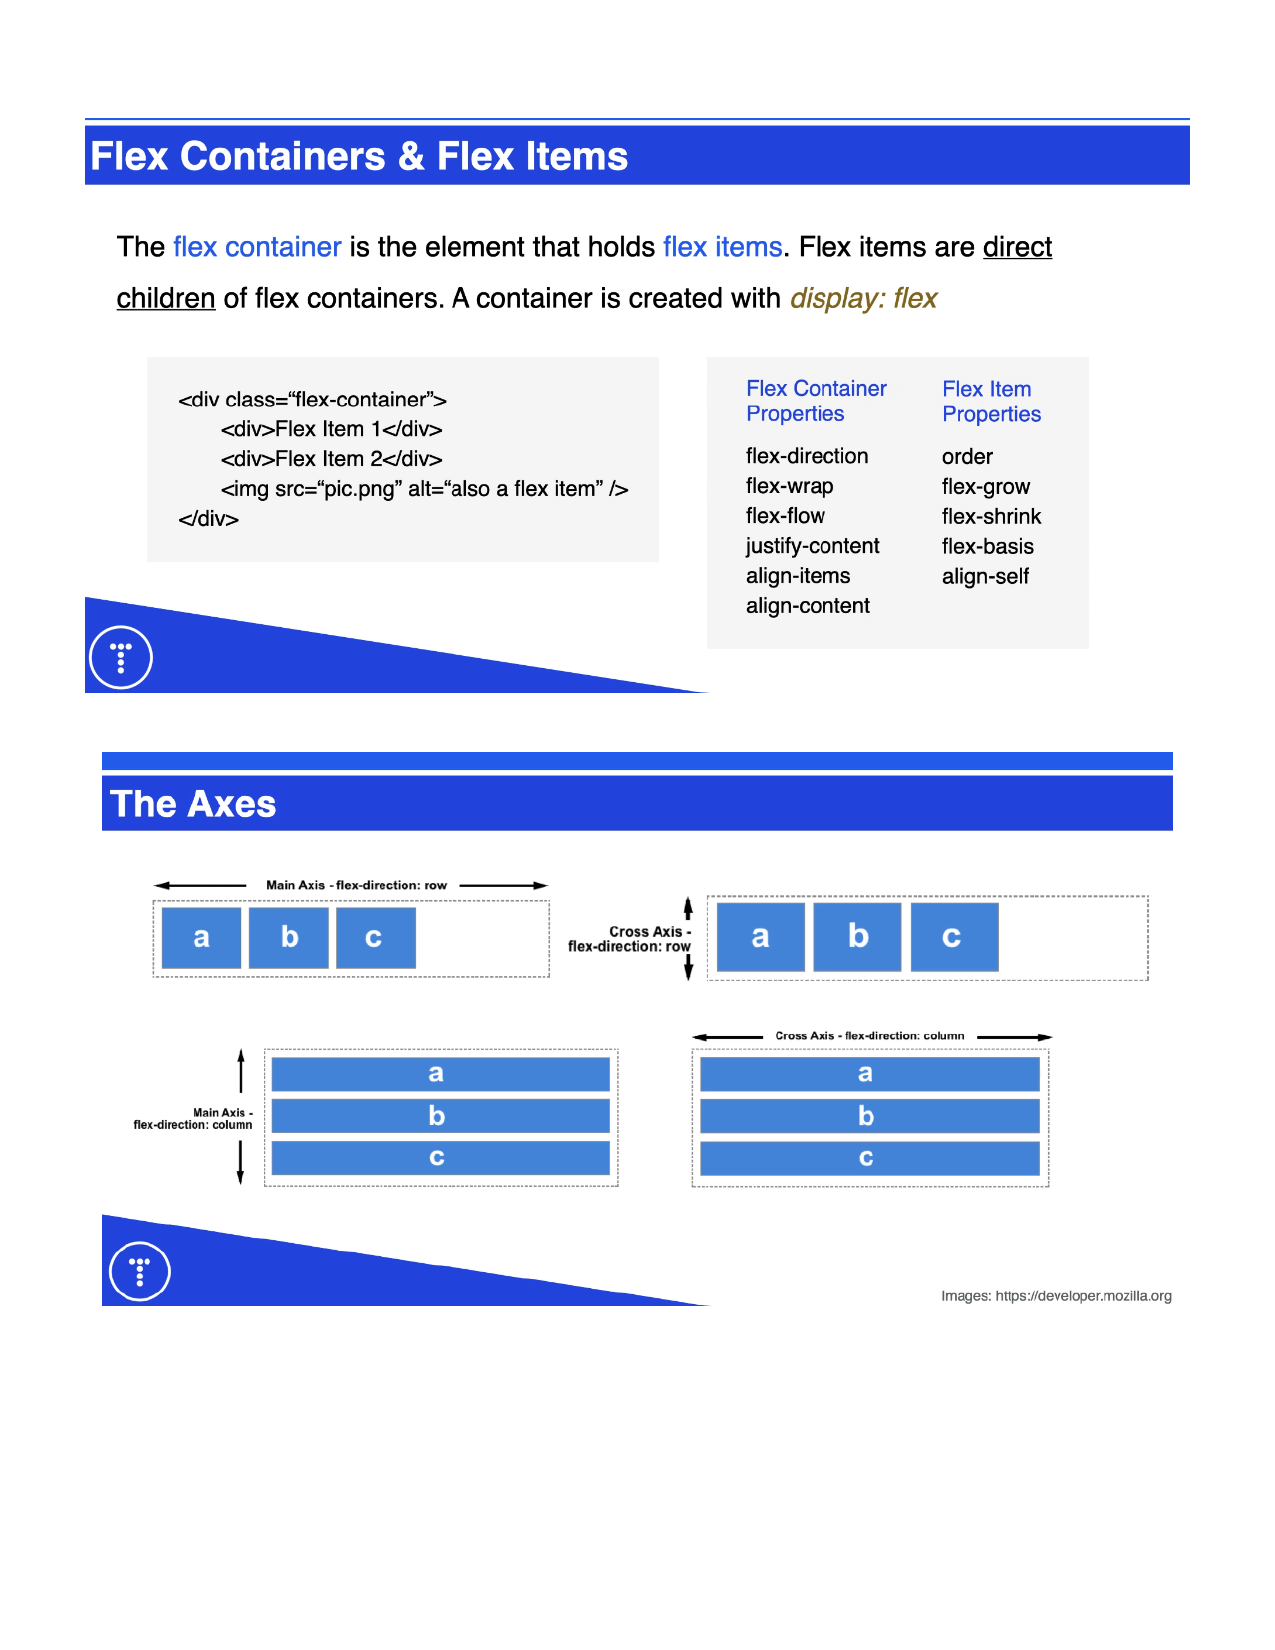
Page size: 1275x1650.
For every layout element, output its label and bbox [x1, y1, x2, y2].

picture [102, 750, 1173, 1306]
picture [85, 118, 1190, 693]
